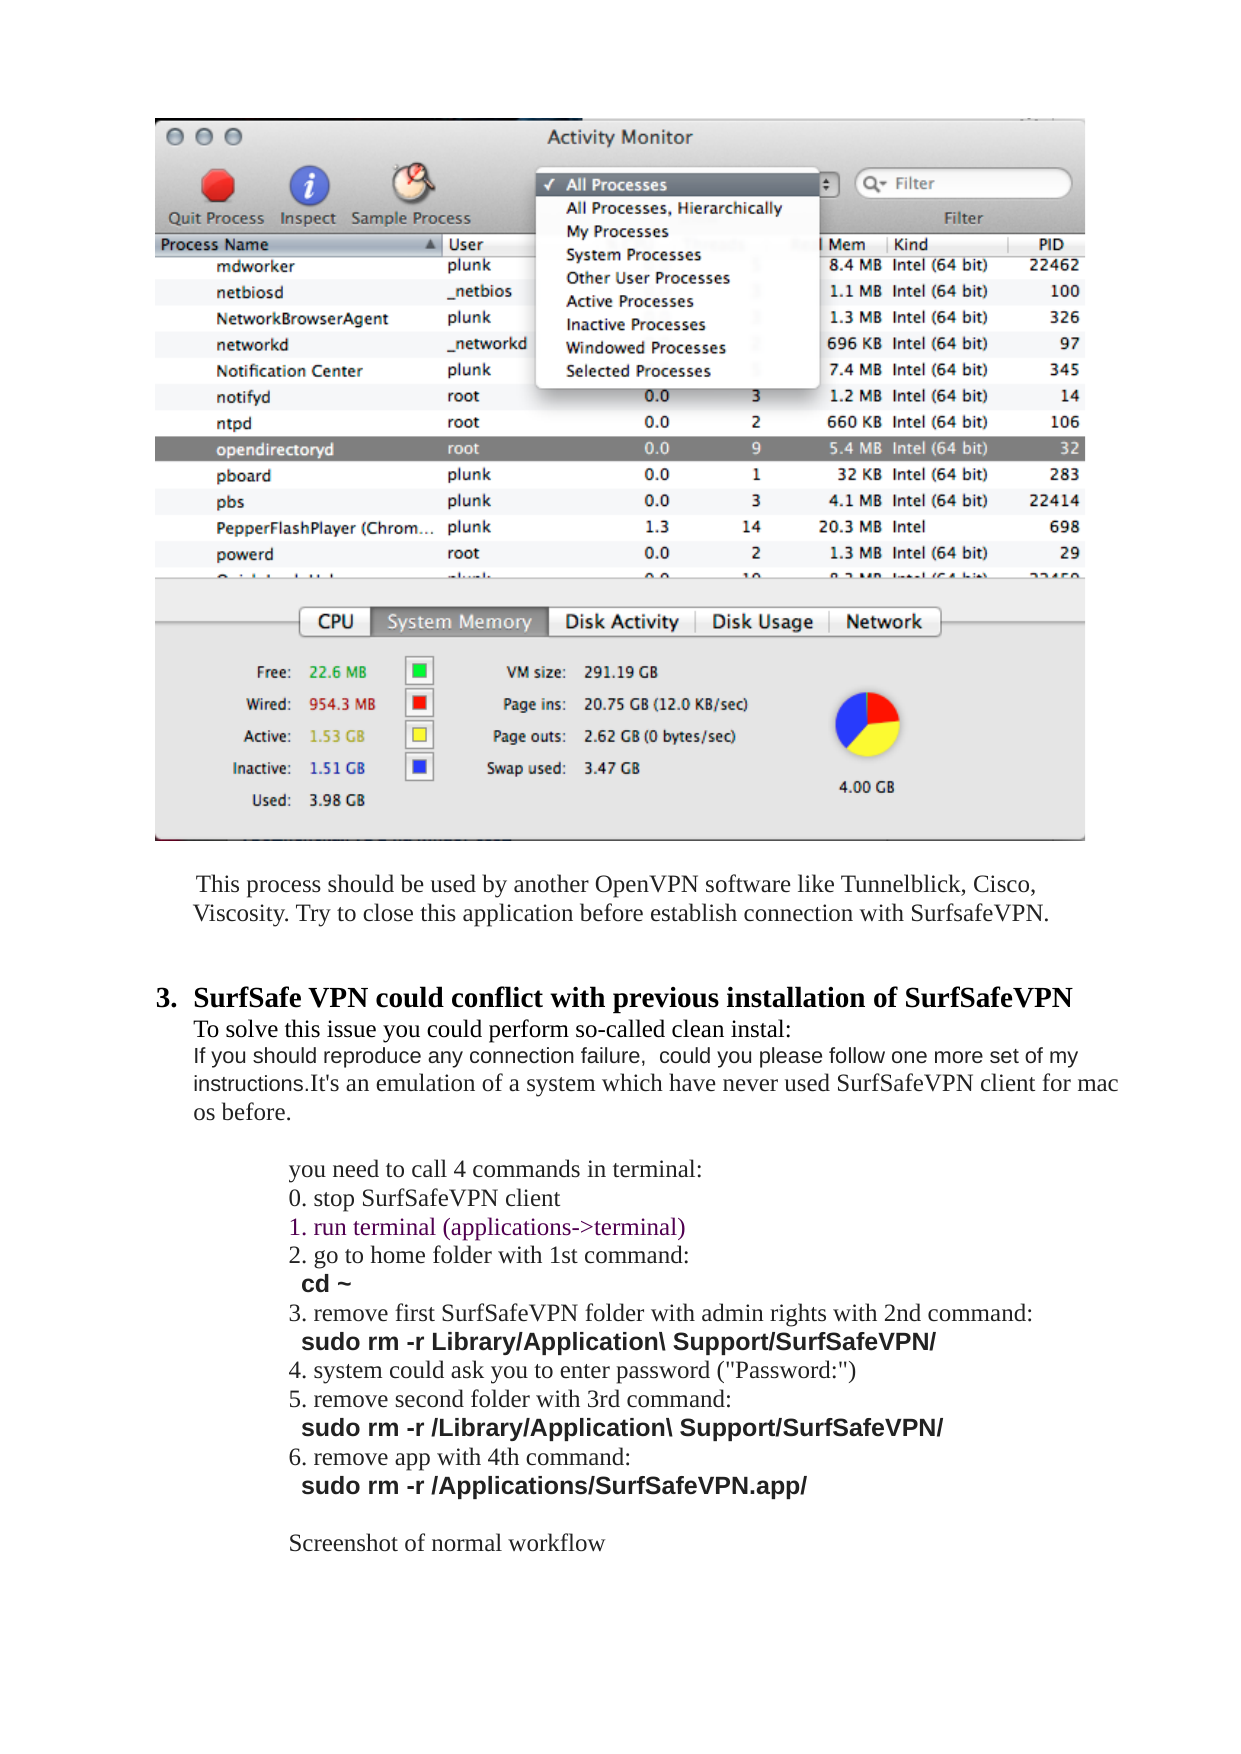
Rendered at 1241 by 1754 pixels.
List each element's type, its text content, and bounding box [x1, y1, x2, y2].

text cd ~ [288, 1269, 1122, 1298]
list If you should reproduce any connection failure, could you please follow one more set of my instructions.It's an emulation of a system which have never used SurfSafeVPN client for mac os before. [156, 1043, 1122, 1125]
text you need to call 4 commands in terminal: [288, 1154, 1122, 1183]
text 0. stop SurfSafeVPN client [288, 1183, 1122, 1212]
text Screenshot of normal workflow [288, 1528, 1122, 1557]
text sudo rm -r /Applications/SurfSafeVPN.app/ [288, 1471, 1122, 1499]
text 1. run terminal (applications->terminal) [288, 1212, 1122, 1240]
text 6. remove app with 4th command: [288, 1442, 1122, 1471]
list SurfSafe VPN could conflict with previous installation of SurfSafeVPN [156, 980, 1122, 1014]
text 4. system could ask you to enter password ("Password:") [288, 1356, 1122, 1384]
text sudo rm -r Library/Application\ Support/SurfSafeVPN/ [288, 1327, 1122, 1356]
list To solve this issue you could perform so-called clean instal: [156, 1014, 1122, 1043]
text 2. go to home folder with 1st command: [288, 1240, 1122, 1269]
text 3. remove first SurfSafeVPN folder with admin rights with 2nd command: [288, 1298, 1122, 1327]
picture [155, 118, 1085, 841]
text sudo rm -r /Library/Application\ Support/SurfSafeVPN/ [288, 1413, 1122, 1442]
text This process should be used by another OpenVPN software like Tunnelblick, Cisco, Viscosity. Try to close this application before establish connection with SurfsafeVPN. [192, 869, 1122, 926]
text 5. remove second folder with 3rd command: [288, 1384, 1122, 1413]
